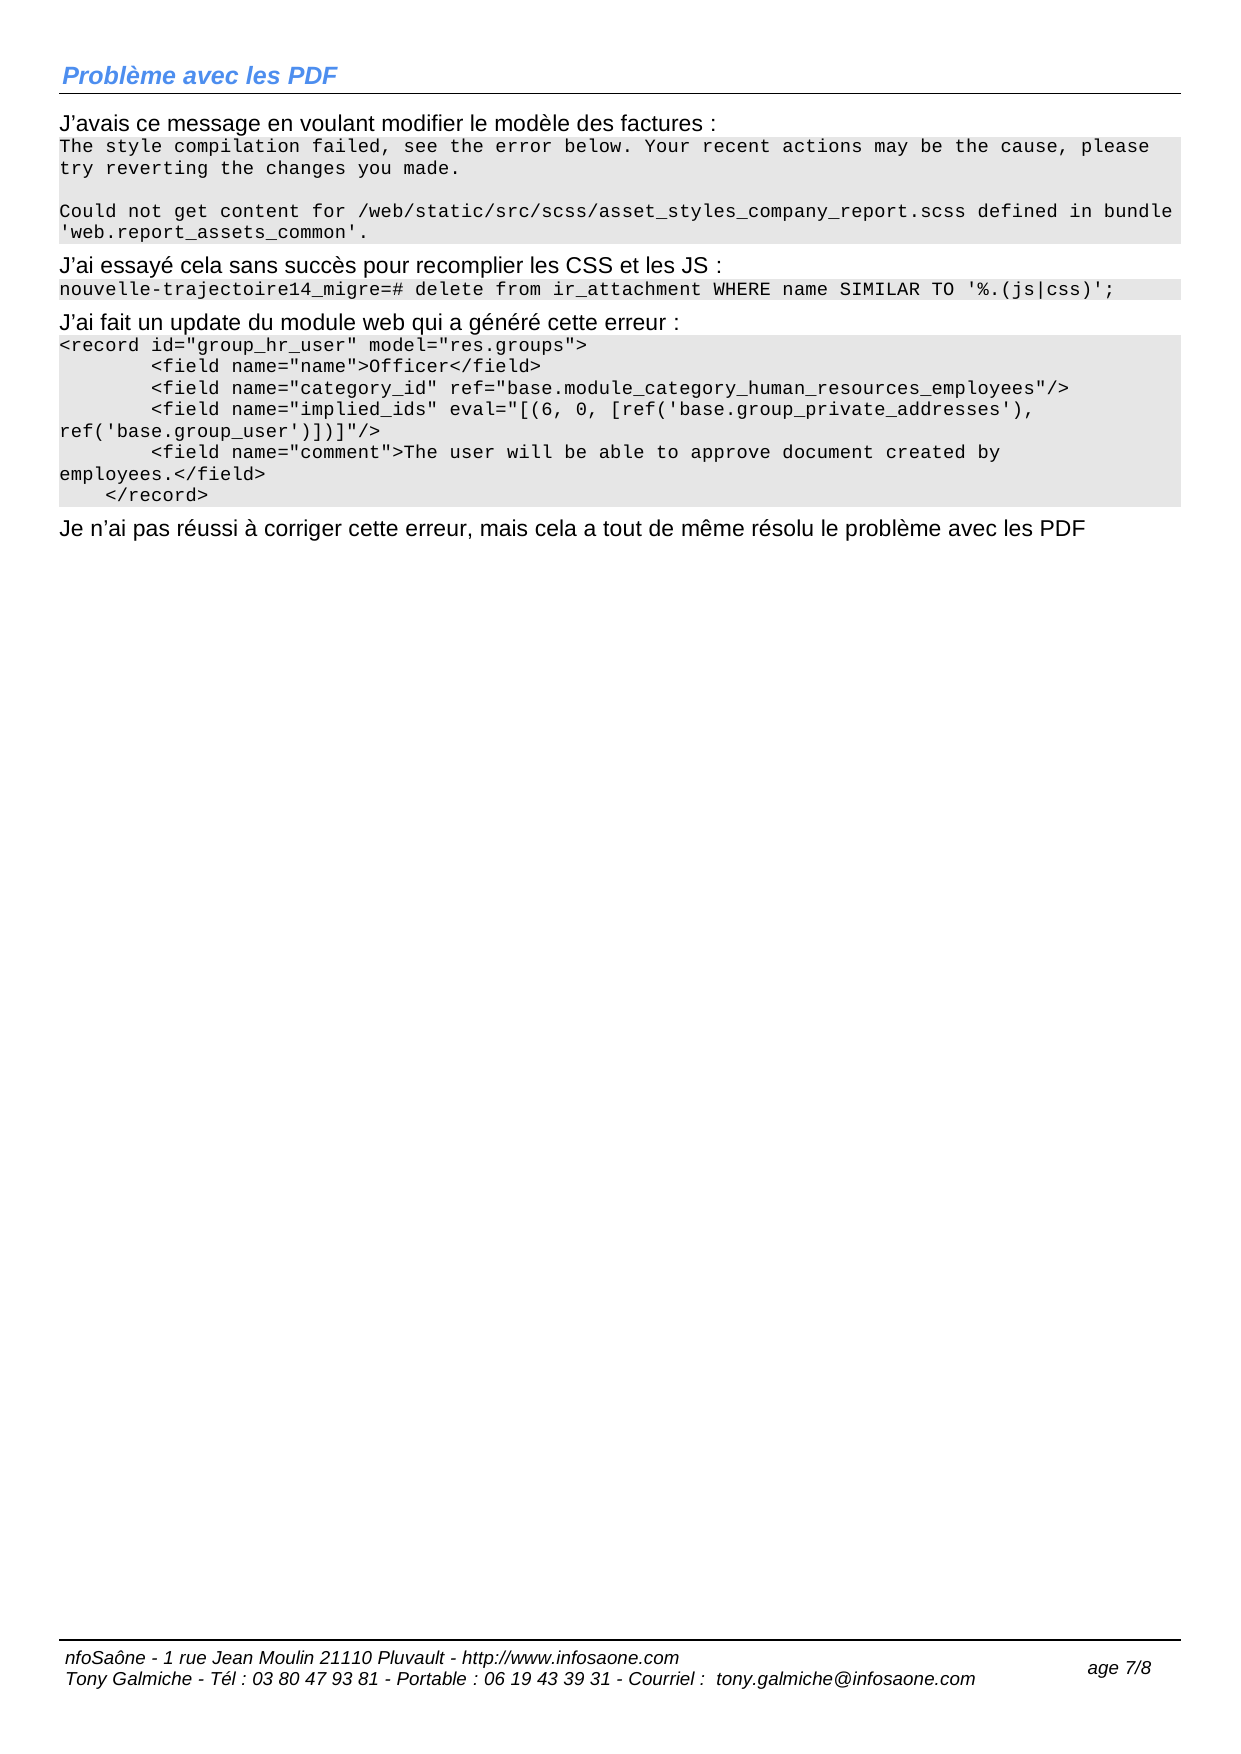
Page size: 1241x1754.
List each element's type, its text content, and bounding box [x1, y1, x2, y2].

text nouvelle-trajectoire14_migre=# delete from ir_attachment WHERE name SIMILAR TO '%.(js|css)'; [59, 279, 1181, 300]
subtitle Problème avec les PDF [59, 59, 1181, 93]
text <field name="name">Officer</field> [59, 357, 1181, 378]
text </record> [59, 486, 1181, 507]
text Je n’ai pas réussi à corriger cette erreur, mais cela a tout de même résolu le problème avec les PDF [59, 516, 1181, 542]
text The style compilation failed, see the error below. Your recent actions may be the cause, please try reverting the changes you made. [59, 137, 1181, 180]
text <field name="implied_ids" eval="[(6, 0, [ref('base.group_private_addresses'), ref('base.group_user')])]"/> [59, 400, 1181, 443]
text J’ai essayé cela sans succès pour recomplier les CSS et les JS : [59, 253, 1181, 279]
text <field name="category_id" ref="base.module_category_human_resources_employees"/> [59, 378, 1181, 400]
text Could not get content for /web/static/src/scss/asset_styles_company_report.scss defined in bundle 'web.report_assets_common'. [59, 201, 1181, 244]
text J’ai fait un update du module web qui a généré cette erreur : [59, 309, 1181, 335]
text <record id="group_hr_user" model="res.groups"> [59, 335, 1181, 357]
text J’avais ce message en voulant modifier le modèle des factures : [59, 111, 1181, 137]
text <field name="comment">The user will be able to approve document created by employees.</field> [59, 443, 1181, 486]
